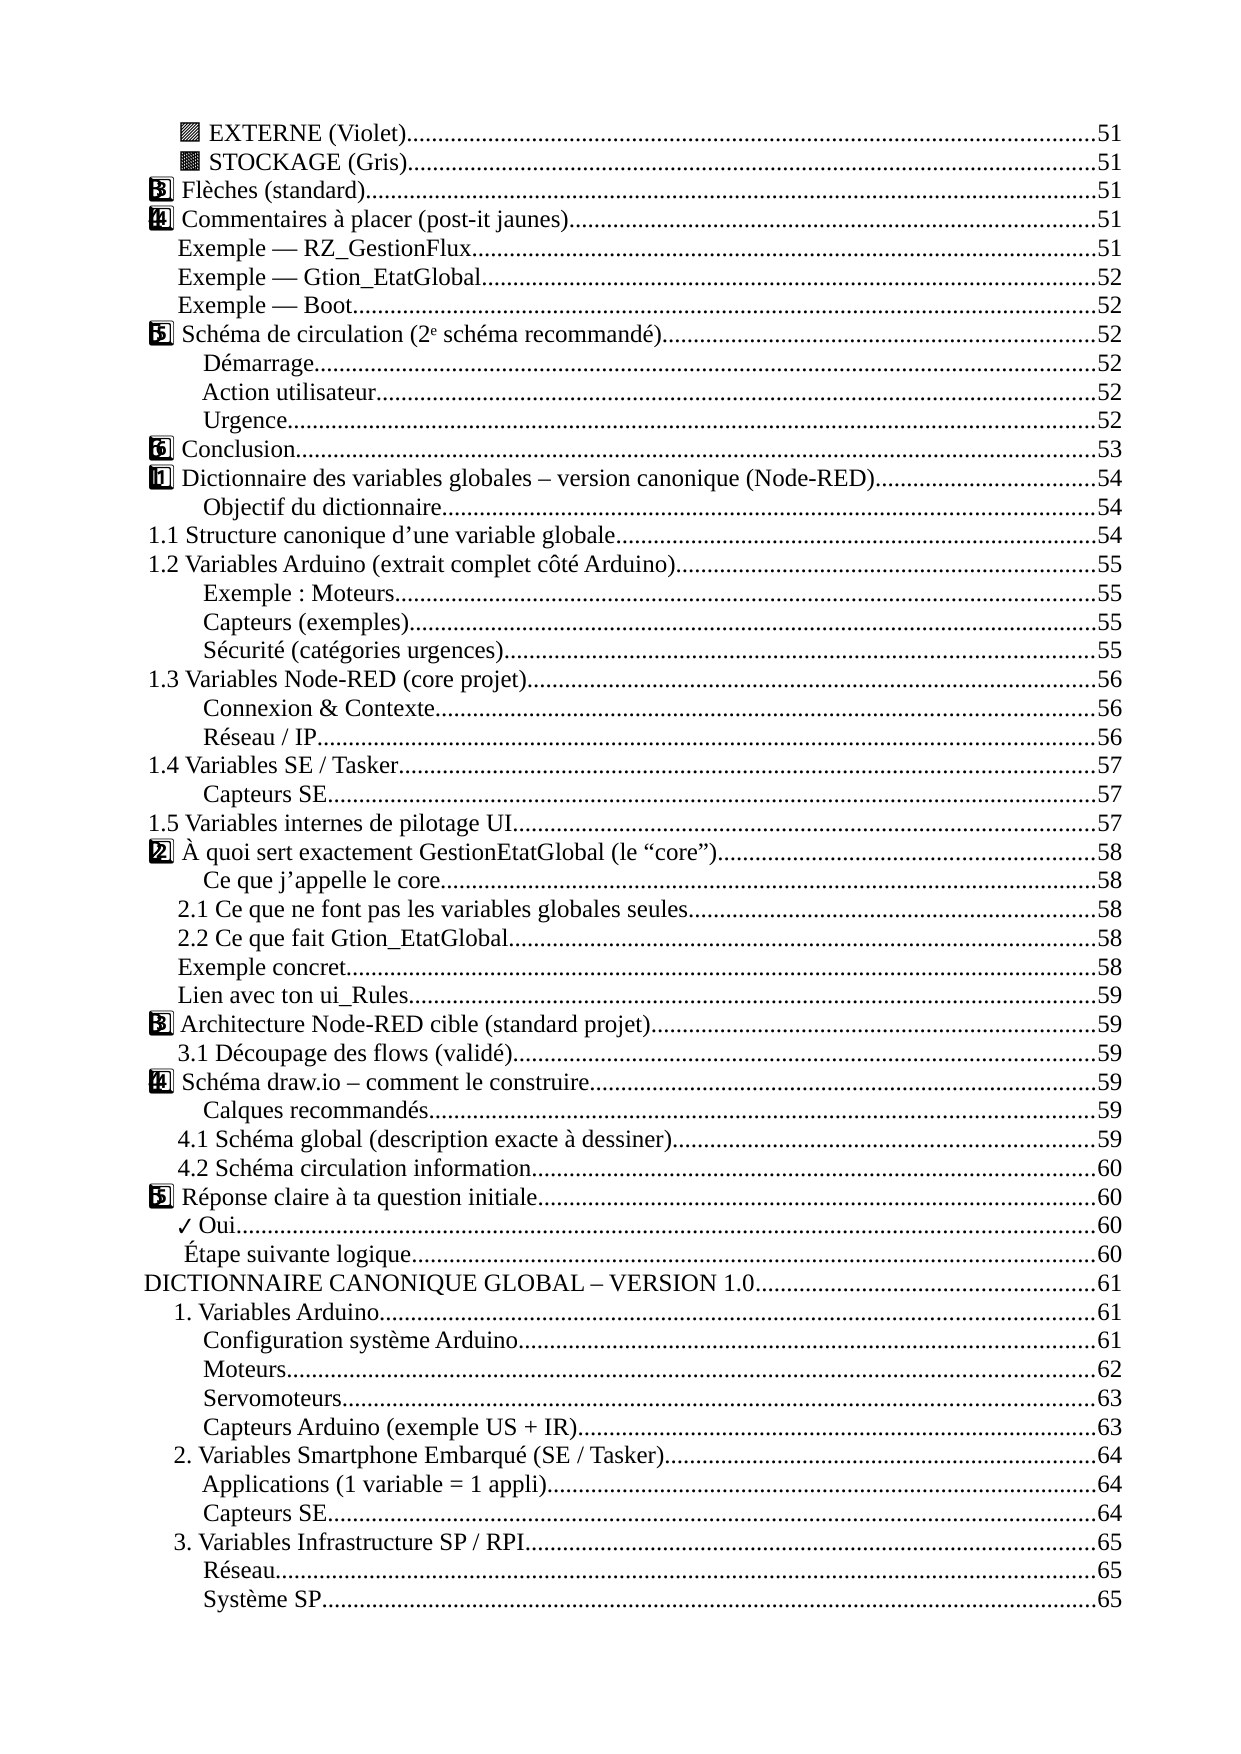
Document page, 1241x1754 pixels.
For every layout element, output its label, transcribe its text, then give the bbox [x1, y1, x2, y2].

text 🔹 Capteurs (exemples) 55 [177, 607, 1122, 636]
text Exemple concret 58 [177, 952, 1122, 981]
text 🔸 Capteurs Arduino (exemple US + IR) 63 [177, 1412, 1122, 1441]
text 🎯 Objectif du dictionnaire 54 [177, 492, 1122, 521]
text 5️⃣ Schéma de circulation (2ᵉ schéma recommandé) 52 [148, 319, 1122, 348]
text 1.2 Variables Arduino (extrait complet côté Arduino) 55 [148, 549, 1122, 578]
text 🔹 Connexion & Contexte 56 [177, 693, 1122, 722]
text 🔁 Urgence 52 [177, 406, 1122, 434]
text ⏭️ Étape suivante logique 60 [177, 1239, 1122, 1268]
text 1.3 Variables Node-RED (core projet) 56 [148, 664, 1122, 693]
text 3️⃣ Architecture Node-RED cible (standard projet) 59 [148, 1009, 1122, 1038]
text 📘 DICTIONNAIRE CANONIQUE GLOBAL – VERSION 1.0 61 [118, 1268, 1122, 1297]
text 🔸 Servomoteurs 63 [177, 1383, 1122, 1412]
text 4️⃣ Commentaires à placer (post-it jaunes) 51 [148, 204, 1122, 233]
text 2.2 Ce que fait Gtion_EtatGlobal 58 [177, 923, 1122, 952]
text 4.1 Schéma global (description exacte à dessiner) 59 [177, 1124, 1122, 1153]
text 🔸 Réseau 65 [177, 1556, 1122, 1584]
text 🟪 EXTERNE (Violet) 51 [177, 118, 1122, 147]
text 1️⃣ Dictionnaire des variables globales – version canonique (Node-RED) 54 [148, 463, 1122, 492]
text 🔸 Applications (1 variable = 1 appli) 64 [177, 1469, 1122, 1498]
text 1.4 Variables SE / Tasker 57 [148, 751, 1122, 779]
text 4.2 Schéma circulation information 60 [177, 1153, 1122, 1182]
text 🔁 Action utilisateur 52 [177, 377, 1122, 406]
text 🔹 Capteurs SE 57 [177, 779, 1122, 808]
text 🔹 3. Variables Infrastructure SP / RPI 65 [148, 1527, 1122, 1556]
text 6️⃣ Conclusion 53 [148, 434, 1122, 463]
text 🧠 Ce que j’appelle le core 58 [177, 866, 1122, 894]
text 🔹 Réseau / IP 56 [177, 722, 1122, 751]
text 🔸 Moteurs 62 [177, 1354, 1122, 1383]
text 3.1 Découpage des flows (validé) 59 [177, 1038, 1122, 1067]
text 5️⃣ Réponse claire à ta question initiale 60 [148, 1182, 1122, 1211]
text 🔹 Sécurité (catégories urgences) 55 [177, 636, 1122, 664]
text 3️⃣ Flèches (standard) 51 [148, 176, 1122, 204]
text 🔸 Capteurs SE 64 [177, 1498, 1122, 1527]
text 4️⃣ Schéma draw.io – comment le construire 59 [148, 1067, 1122, 1096]
text 🟫 STOCKAGE (Gris) 51 [177, 147, 1122, 176]
text Exemple — Gtion_EtatGlobal 52 [177, 262, 1122, 291]
text 🔹 2. Variables Smartphone Embarqué (SE / Tasker) 64 [148, 1441, 1122, 1469]
text 2️⃣ À quoi sert exactement GestionEtatGlobal (le “core”) 58 [148, 837, 1122, 866]
text 2.1 Ce que ne font pas les variables globales seules 58 [177, 894, 1122, 923]
text 1.1 Structure canonique d’une variable globale 54 [148, 521, 1122, 549]
text 🔹 1. Variables Arduino 61 [148, 1297, 1122, 1326]
text Exemple — RZ_GestionFlux 51 [177, 233, 1122, 262]
text ✔ Oui 60 [177, 1211, 1122, 1239]
text 🔁 Démarrage 52 [177, 348, 1122, 377]
text 🧩 Calques recommandés 59 [177, 1096, 1122, 1124]
text 🔸 Configuration système Arduino 61 [177, 1326, 1122, 1354]
text 1.5 Variables internes de pilotage UI 57 [148, 808, 1122, 837]
text Exemple — Boot 52 [177, 291, 1122, 319]
text 🔹 Exemple : Moteurs 55 [177, 578, 1122, 607]
text 🔸 Système SP 65 [177, 1584, 1122, 1613]
text Lien avec ton ui_Rules 59 [177, 981, 1122, 1009]
